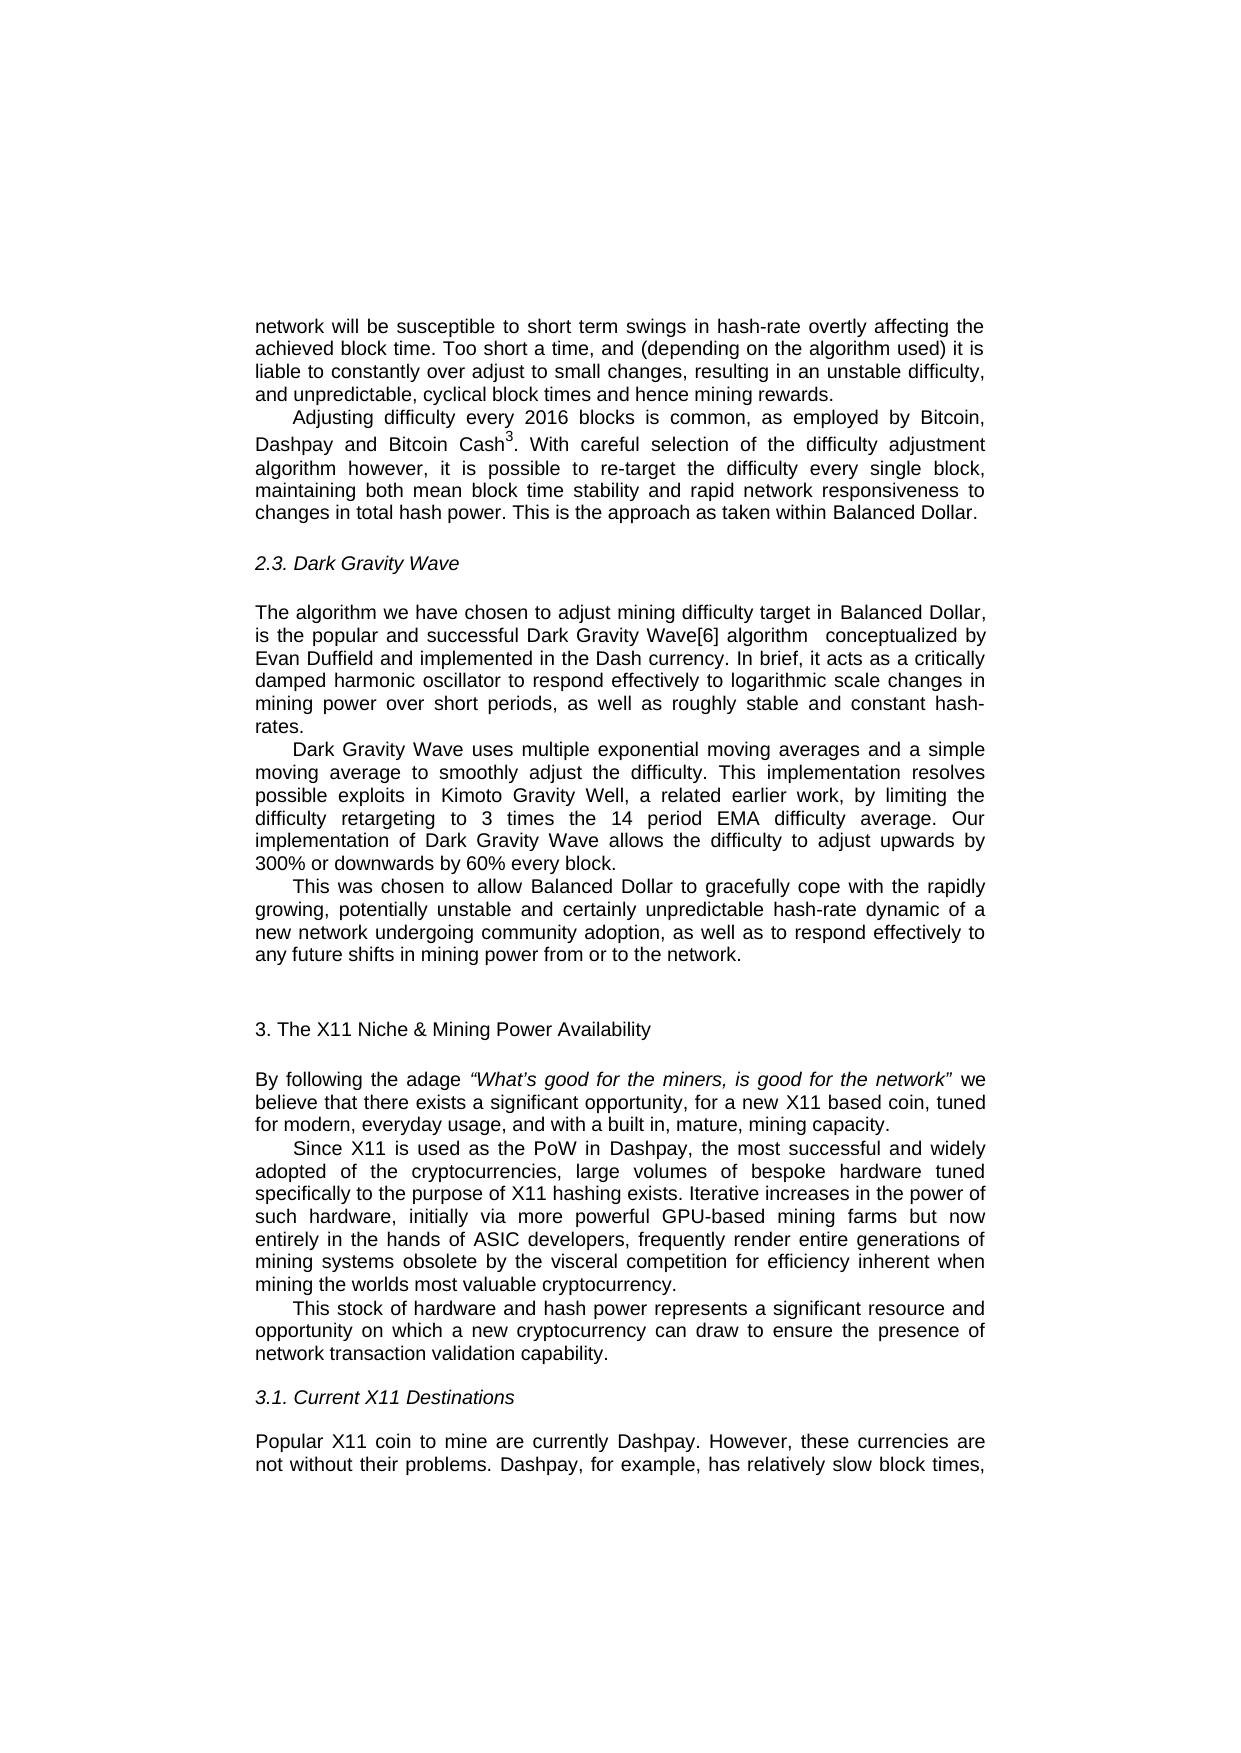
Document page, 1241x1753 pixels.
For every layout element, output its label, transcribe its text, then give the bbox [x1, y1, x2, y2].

text 3. The X11 Niche & Mining Power Availability [255, 1018, 987, 1041]
text 3.1. Current X11 Destinations [255, 1386, 987, 1409]
text This was chosen to allow Balanced Dollar to gracefully cope with the rapidly growing, potentially unstable and certainly unpredictable hash-rate dynamic of a new network undergoing community adoption, as well as to respond effectively to any future shifts in mining power from or to the network. [255, 875, 986, 966]
text network will be susceptible to short term swings in hash-rate overtly affecting the achieved block time. Too short a time, and (depending on the algorithm used) it is liable to constantly over adjust to small changes, resulting in an unstable difficulty, and unpredictable, cyclical block times and hence mining rewards. [255, 314, 986, 405]
text Dark Gravity Wave uses multiple exponential moving averages and a simple moving average to smoothly adjust the difficulty. This implementation resolves possible exploits in Kimoto Gravity Well, a related earlier work, by limiting the difficulty retargeting to 3 times the 14 period EMA difficulty average. Our implementation of Dark Gravity Wave allows the difficulty to adjust upwards by 300% or downwards by 60% every block. [255, 738, 986, 874]
text The algorithm we have chosen to adjust mining difficulty target in Balanced Dollar, is the popular and successful Dark Gravity Wave[6] algorithm conceptualized by Evan Duffield and implemented in the Dash currency. In brief, it acts as a critically damped harmonic oscillator to respond effectively to logarithmic scale changes in mining power over short periods, as well as roughly stable and constant hash-rates. [255, 601, 986, 737]
text This stock of hardware and hash power represents a significant resource and opportunity on which a new cryptocurrency can draw to ensure the presence of network transaction validation capability. [255, 1296, 986, 1364]
text By following the adage “What’s good for the miners, is good for the network” we believe that there exists a significant opportunity, for a new X11 based coin, tuned for modern, everyday usage, and with a built in, mature, mining capacity. [255, 1068, 986, 1136]
text Popular X11 coin to mine are currently Dashpay. However, these currencies are not without their problems. Dashpay, for example, has relatively slow block times, [255, 1430, 986, 1476]
text Adjusting difficulty every 2016 blocks is common, as employed by Bitcoin, Dashpay and Bitcoin Cash3. With careful selection of the difficulty adjustment algorithm however, it is possible to re-target the difficulty every single block, maintaining both mean block time stability and rapid network responsiveness to changes in total hash power. This is the approach as taken within Balanced Dollar. [255, 406, 986, 524]
text Since X11 is used as the PoW in Dashpay, the most successful and widely adopted of the cryptocurrencies, large volumes of bespoke hardware tuned specifically to the purpose of X11 hashing exists. Iterative increases in the power of such hardware, initially via more powerful GPU-based mining farms but now entirely in the hands of ASIC developers, frequently render entire generations of mining systems obsolete by the visceral competition for efficiency inherent when mining the worlds most valuable cryptocurrency. [255, 1137, 986, 1296]
text 2.3. Dark Gravity Wave [255, 551, 987, 574]
